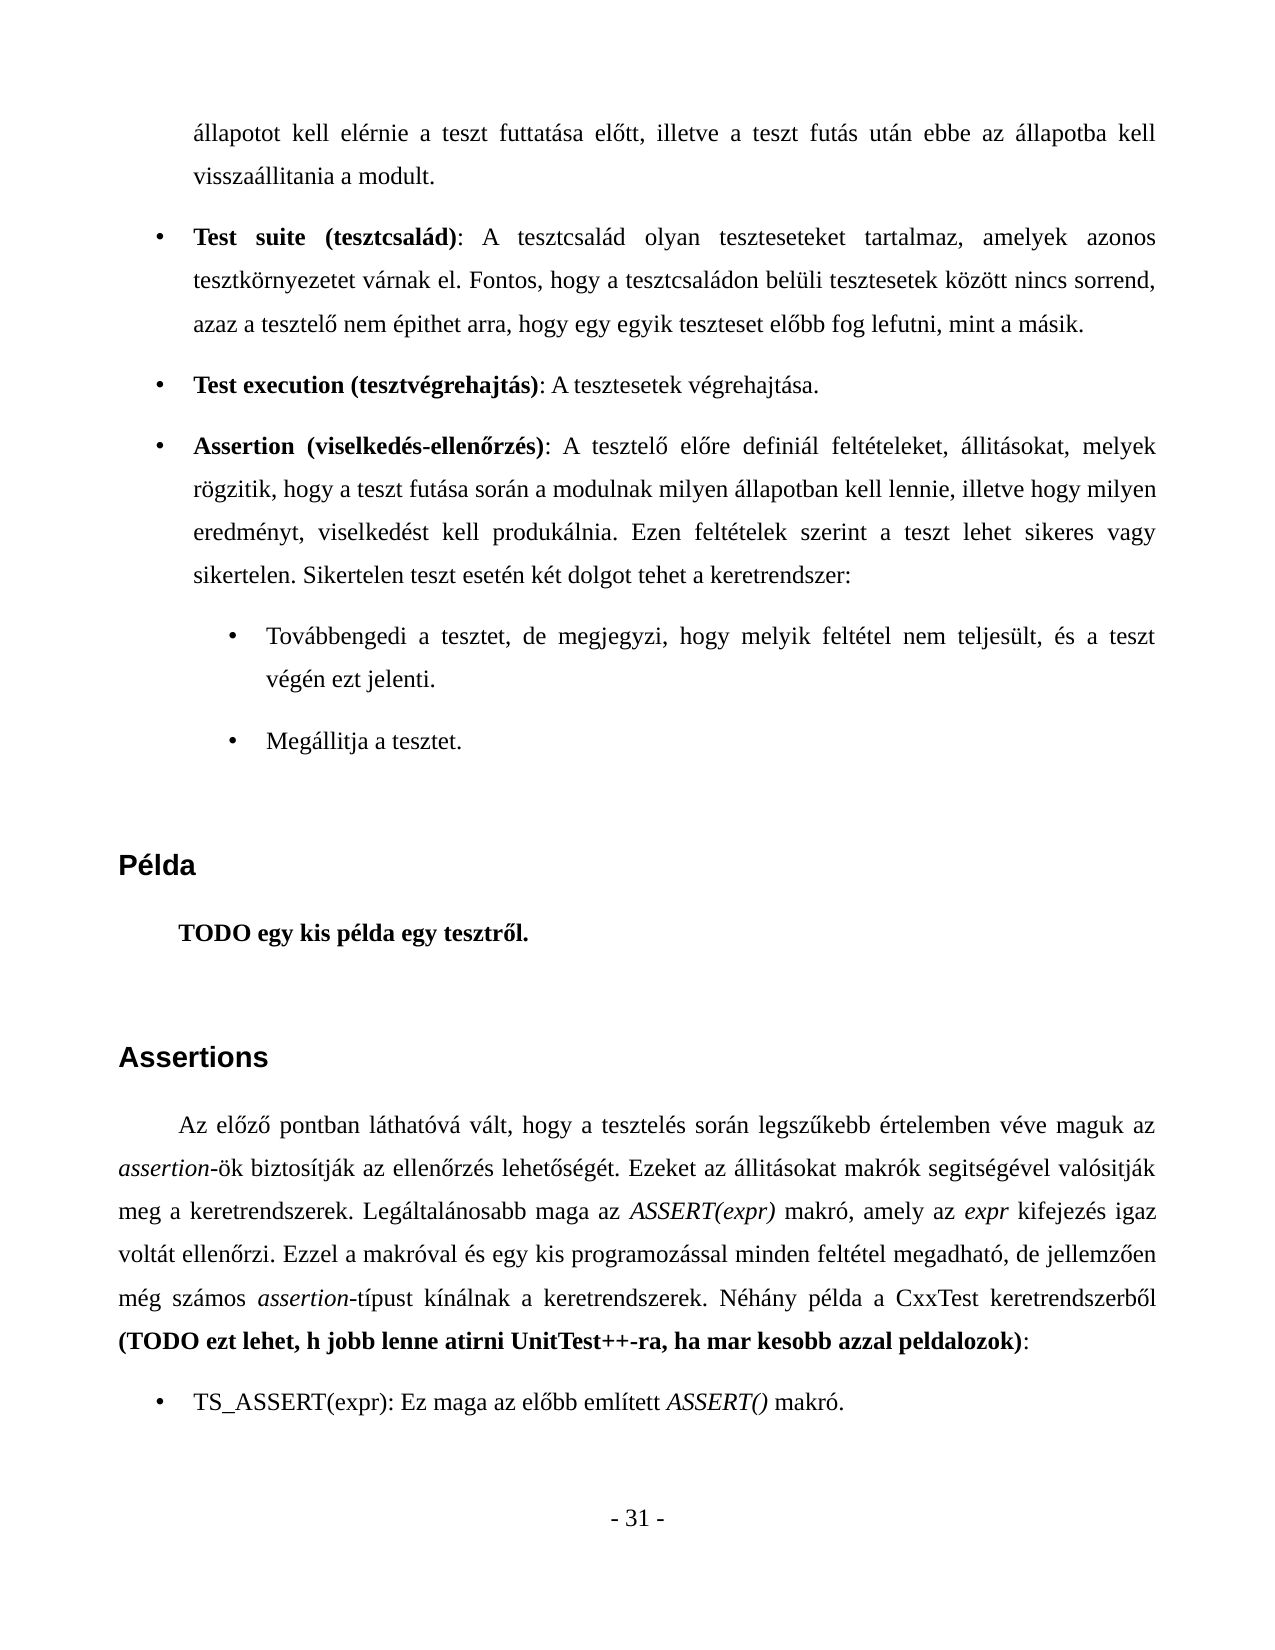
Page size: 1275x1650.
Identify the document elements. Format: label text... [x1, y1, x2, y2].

text Az előző pontban láthatóvá vált, hogy a tesztelés során legszűkebb értelemben véve maguk az assertion-ök biztosítják az ellenőrzés lehetőségét. Ezeket az állitásokat makrók segitségével valósitják meg a keretrendszerek. Legáltalánosabb maga az ASSERT(expr) makró, amely az expr kifejezés igaz voltát ellenőrzi. Ezzel a makróval és egy kis programozással minden feltétel megadható, de jellemzően még számos assertion-típust kínálnak a keretrendszerek. Néhány példa a CxxTest keretrendszerből (TODO ezt lehet, h jobb lenne atirni UnitTest++-ra, ha mar kesobb azzal peldalozok): [118, 1110, 1157, 1354]
list Megállitja a tesztet. [228, 726, 1157, 754]
list állapotot kell elérnie a teszt futtatása előtt, illetve a teszt futás után ebbe az állapotba kell visszaállitania a modult. [156, 118, 1157, 190]
list Továbbengedi a tesztet, de megjegyzi, hogy melyik feltétel nem teljesült, és a teszt végén ezt jelenti. [228, 621, 1157, 693]
subtitle Példa [118, 848, 1157, 882]
list Test suite (tesztcsalád): A tesztcsalád olyan teszteseteket tartalmaz, amelyek azonos tesztkörnyezetet várnak el. Fontos, hogy a tesztcsaládon belüli tesztesetek között nincs sorrend, azaz a tesztelő nem épithet arra, hogy egy egyik teszteset előbb fog lefutni, mint a másik. [156, 222, 1157, 337]
subtitle Assertions [118, 1041, 1157, 1074]
list TS_ASSERT(expr): Ez maga az előbb említett ASSERT() makró. [156, 1387, 1157, 1416]
list Assertion (viselkedés-ellenőrzés): A tesztelő előre definiál feltételeket, állitásokat, melyek rögzitik, hogy a teszt futása során a modulnak milyen állapotban kell lennie, illetve hogy milyen eredményt, viselkedést kell produkálnia. Ezen feltételek szerint a teszt lehet sikeres vagy sikertelen. Sikertelen teszt esetén két dolgot tehet a keretrendszer: [156, 431, 1157, 589]
list Test execution (tesztvégrehajtás): A tesztesetek végrehajtása. [156, 370, 1157, 398]
text TODO egy kis példa egy tesztről. [118, 918, 1157, 947]
